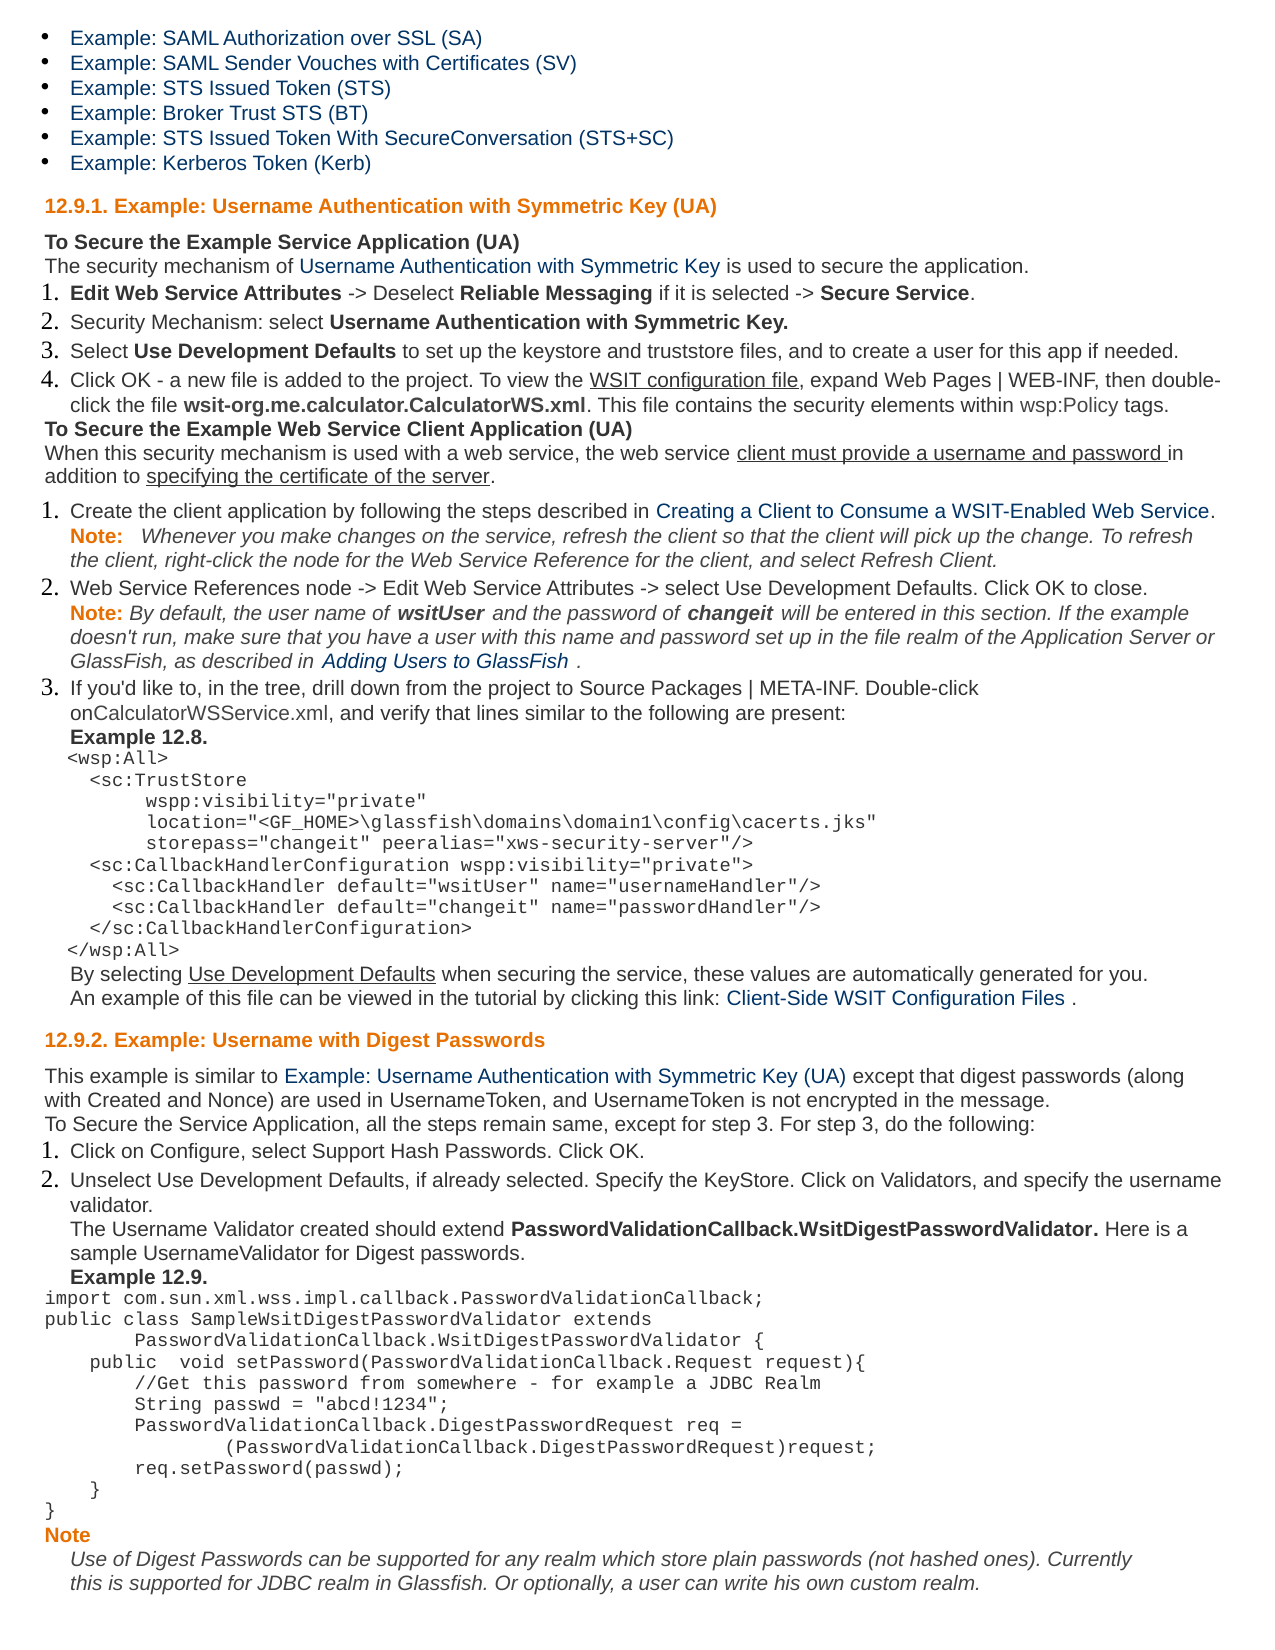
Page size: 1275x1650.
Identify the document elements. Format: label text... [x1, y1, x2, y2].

list Edit Web Service Attributes -> Deselect Reliable Messaging if it is selected -> Secure Service. [44, 277, 1227, 306]
subtitle 12.9.2. Example: Username with Digest Passwords [44, 1027, 1227, 1051]
list Example 12.9. [44, 1265, 1227, 1289]
list Unselect Use Development Defaults, if already selected. Specify the KeyStore. Click on Validators, and specify the username validator. [44, 1164, 1227, 1217]
text (PasswordValidationCallback.DigestPasswordRequest)request; [44, 1437, 1227, 1459]
text </wsp:All> [44, 940, 1227, 962]
list Web Service References node -> Edit Web Service Attributes -> select Use Development Defaults. Click OK to close. [44, 572, 1227, 601]
text To Secure the Example Web Service Client Application (UA) [44, 416, 1227, 440]
list Use of Digest Passwords can be supported for any realm which store plain passwords (not hashed ones). Currently this is supported for JDBC realm in Glassfish. Or optionally, a user can write his own custom realm. [44, 1546, 1152, 1594]
text Note [44, 1522, 1227, 1546]
text PasswordValidationCallback.WsitDigestPasswordValidator { [44, 1331, 1227, 1352]
text To Secure the Service Application, all the steps remain same, except for step 3. For step 3, do the following: [44, 1111, 1227, 1135]
text req.setPassword(passwd); [44, 1459, 1227, 1480]
text String passwd = "abcd!1234"; [44, 1395, 1227, 1416]
text To Secure the Example Service Application (UA) [44, 229, 1227, 253]
text <sc:CallbackHandler default="changeit" name="passwordHandler"/> [44, 898, 1227, 919]
list Example: SAML Sender Vouches with Certificates (SV) [44, 51, 1227, 76]
text This example is similar to Example: Username Authentication with Symmetric Key (UA) except that digest passwords (along with Created and Nonce) are used in UsernameToken, and UsernameToken is not encrypted in the message. [44, 1063, 1227, 1111]
text import com.sun.xml.wss.impl.callback.PasswordValidationCallback; [44, 1289, 1227, 1310]
text <wsp:All> [44, 749, 1227, 770]
list An example of this file can be viewed in the tutorial by clicking this link: Client-Side WSIT Configuration Files . [44, 986, 1227, 1009]
list Example: STS Issued Token With SecureConversation (STS+SC) [44, 126, 1227, 151]
list Note: By default, the user name of wsitUser and the password of changeit will be entered in this section. If the example doesn't run, make sure that you have a user with this name and password set up in the file realm of the Application Server or GlassFish, as described in Adding Users to GlassFish . [44, 601, 1227, 672]
list If you'd like to, in the tree, drill down from the project to Source Packages | META-INF. Double-click onCalculatorWSService.xml, and verify that lines similar to the following are present: [44, 672, 1227, 725]
text PasswordValidationCallback.DigestPasswordRequest req = [44, 1416, 1227, 1437]
text The security mechanism of Username Authentication with Symmetric Key is used to secure the application. [44, 253, 1227, 277]
text location="<GF_HOME>\glassfish\domains\domain1\config\cacerts.jks" [44, 813, 1227, 834]
text public class SampleWsitDigestPasswordValidator extends [44, 1310, 1227, 1331]
list Create the client application by following the steps described in Creating a Client to Consume a WSIT-Enabled Web Service. [44, 488, 1227, 524]
text <sc:TrustStore [44, 770, 1227, 792]
list Security Mechanism: select Username Authentication with Symmetric Key. [44, 306, 1227, 335]
list By selecting Use Development Defaults when securing the service, these values are automatically generated for you. [44, 962, 1227, 986]
list Example: Broker Trust STS (BT) [44, 101, 1227, 126]
text <sc:CallbackHandlerConfiguration wspp:visibility="private"> [44, 855, 1227, 877]
list Example 12.8. [44, 725, 1227, 749]
list Note: Whenever you make changes on the service, refresh the client so that the client will pick up the change. To refresh the client, right-click the node for the Web Service Reference for the client, and select Refresh Client. [44, 524, 1227, 572]
list Click on Configure, select Support Hash Passwords. Click OK. [44, 1135, 1227, 1164]
text wspp:visibility="private" [44, 792, 1227, 813]
text When this security mechanism is used with a web service, the web service client must provide a username and password in addition to specifying the certificate of the server. [44, 440, 1227, 488]
list Select Use Development Defaults to set up the keystore and truststore files, and to create a user for this app if needed. [44, 335, 1227, 364]
text public void setPassword(PasswordValidationCallback.Request request){ [44, 1352, 1227, 1374]
list Click OK - a new file is added to the project. To view the WSIT configuration file, expand Web Pages | WEB-INF, then double-click the file wsit-org.me.calculator.CalculatorWS.xml. This file contains the security elements within wsp:Policy tags. [44, 364, 1227, 416]
list The Username Validator created should extend PasswordValidationCallback.WsitDigestPasswordValidator. Here is a sample UsernameValidator for Digest passwords. [44, 1217, 1227, 1265]
text //Get this password from somewhere - for example a JDBC Realm [44, 1374, 1227, 1395]
text } [44, 1501, 1227, 1522]
text </sc:CallbackHandlerConfiguration> [44, 919, 1227, 940]
list Example: STS Issued Token (STS) [44, 76, 1227, 101]
subtitle 12.9.1. Example: Username Authentication with Symmetric Key (UA) [44, 194, 1227, 218]
list Example: Kerberos Token (Kerb) [44, 151, 1227, 176]
text } [44, 1480, 1227, 1501]
text <sc:CallbackHandler default="wsitUser" name="usernameHandler"/> [44, 877, 1227, 898]
list Example: SAML Authorization over SSL (SA) [44, 26, 1227, 51]
text storepass="changeit" peeralias="xws-security-server"/> [44, 834, 1227, 855]
